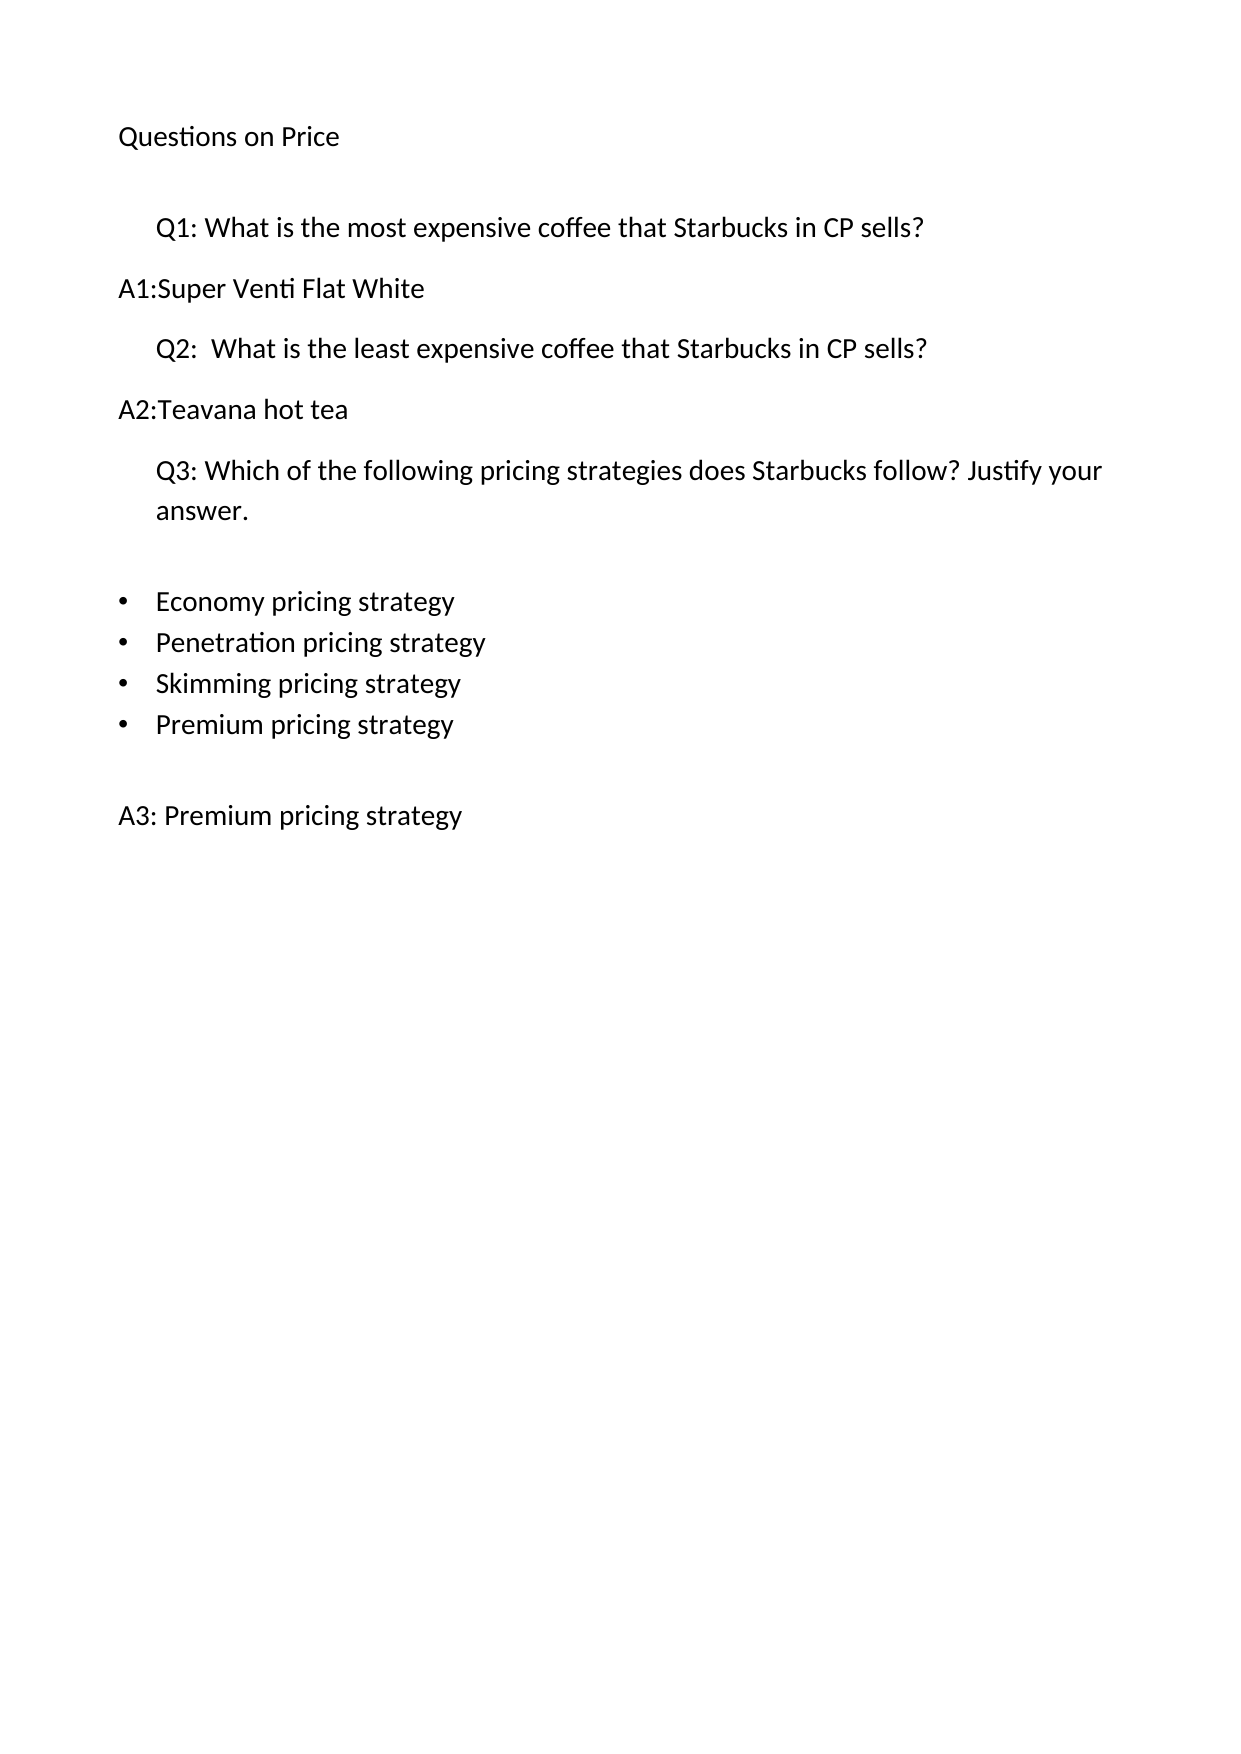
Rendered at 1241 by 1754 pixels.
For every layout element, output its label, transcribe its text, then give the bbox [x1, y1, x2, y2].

text Q1: What is the most expensive coffee that Starbucks in CP sells? [156, 209, 1122, 245]
list Economy pricing strategy [81, 583, 1122, 619]
list Skimming pricing strategy [81, 665, 1122, 701]
list Premium pricing strategy [81, 706, 1122, 742]
text Questions on Price [118, 118, 1122, 154]
text A3: Premium pricing strategy [118, 797, 1122, 833]
text Q2: What is the least expensive coffee that Starbucks in CP sells? [156, 330, 1122, 366]
text Q3: Which of the following pricing strategies does Starbucks follow? Justify your answer. [156, 452, 1122, 528]
text A1:Super Venti Flat White [118, 270, 1122, 305]
text A2:Teavana hot tea [118, 391, 1122, 427]
list Penetration pricing strategy [81, 624, 1122, 660]
